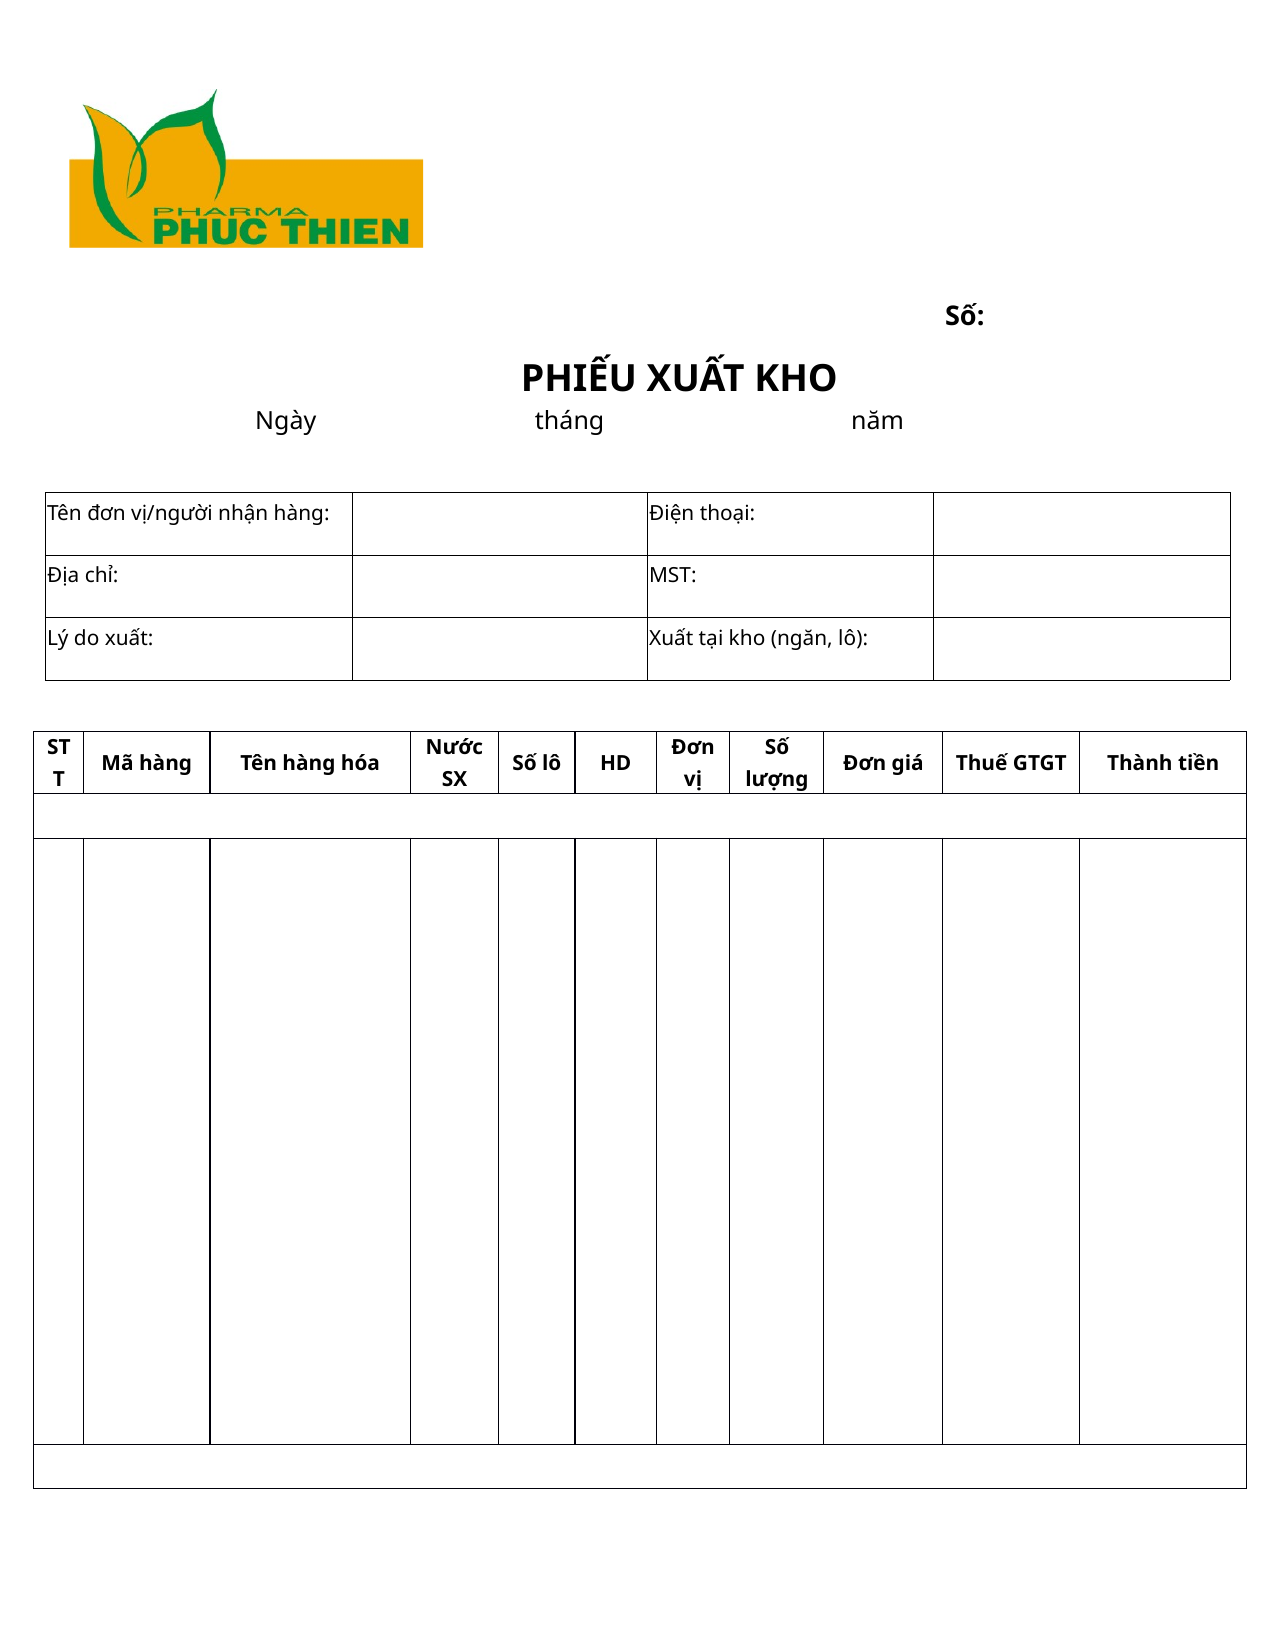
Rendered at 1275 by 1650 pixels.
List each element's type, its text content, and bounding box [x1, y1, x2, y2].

table_header Mã hàng [84, 732, 209, 793]
table_cell Lý do xuất: [46, 618, 352, 680]
text Ngày <get_date(o.date)['day']> tháng <get_date(o.date)['month']> năm <get_date(o.date)['year']> [45, 403, 1230, 437]
table_cell MST: [648, 556, 933, 617]
text PHIẾU XUẤT KHO [45, 352, 1230, 403]
table_cell <for each="seq,line in enumerate(o.move_lines)"> [34, 794, 1246, 837]
table_cell Xuất tại kho (ngăn, lô): [648, 618, 933, 680]
table_header Tên đơn vị/người nhận hàng: [46, 493, 352, 554]
table_header Tên hàng hóa [211, 732, 410, 793]
table_header Thuế GTGT [943, 732, 1079, 793]
table_header HD [576, 732, 656, 793]
table_header Nước SX [411, 732, 498, 793]
table_header Đơn vị [657, 732, 729, 793]
table_cell <get_price_unit(line)> [824, 839, 942, 1444]
picture [69, 89, 424, 248]
table_cell [934, 618, 1230, 680]
table_cell <line.product_uom and line.product_uom.name or ''> [657, 839, 729, 1444]
table_header <o.partner_id and o.partner_id.name or ''> [353, 493, 647, 554]
table_cell <line.prodlot_id and line.prodlot_id.name or ''> [499, 839, 574, 1444]
table_header Đơn giá [824, 732, 942, 793]
text Số: <o.name or ''> [45, 296, 1230, 333]
table_cell <line.product_id and line.product_id.default_code or ''> [84, 839, 209, 1444]
table_cell </for> [34, 1445, 1246, 1488]
table_cell <line.product_id and line.product_id.name or ''> [211, 839, 410, 1444]
table_cell <line.product_id and line.product_id.product_country_id and line.product_id.product_country_id.name or ''> [411, 839, 498, 1444]
table_header Thành tiền [1080, 732, 1246, 793]
table_cell <o.partner_id and o.partner_id.vat or ''> [934, 556, 1230, 617]
table_cell <o.ly_do_xuat_id and o.ly_do_xuat_id.name or ''> [353, 618, 647, 680]
table_cell <get_date_hd(line.prodlot_id and line.prodlot_id.life_date or '')> [576, 839, 656, 1444]
table_cell Địa chỉ: [46, 556, 352, 617]
table_header Điện thoại: [648, 493, 933, 554]
table_cell <line.product_qty or 0> [730, 839, 823, 1444]
table_header Số lượng [730, 732, 823, 793]
table_cell <get_partner_address(o)> [353, 556, 647, 617]
table_header Số lô [499, 732, 574, 793]
table_cell <seq+1> [34, 839, 83, 1444]
table_cell <get_thanh_tien(line)> [1080, 839, 1246, 1444]
table_cell <get_tax(line)> [943, 839, 1079, 1444]
table_header <o.partner_id and o.partner_id.phone or ''> [934, 493, 1230, 554]
table_header STT [34, 732, 83, 793]
